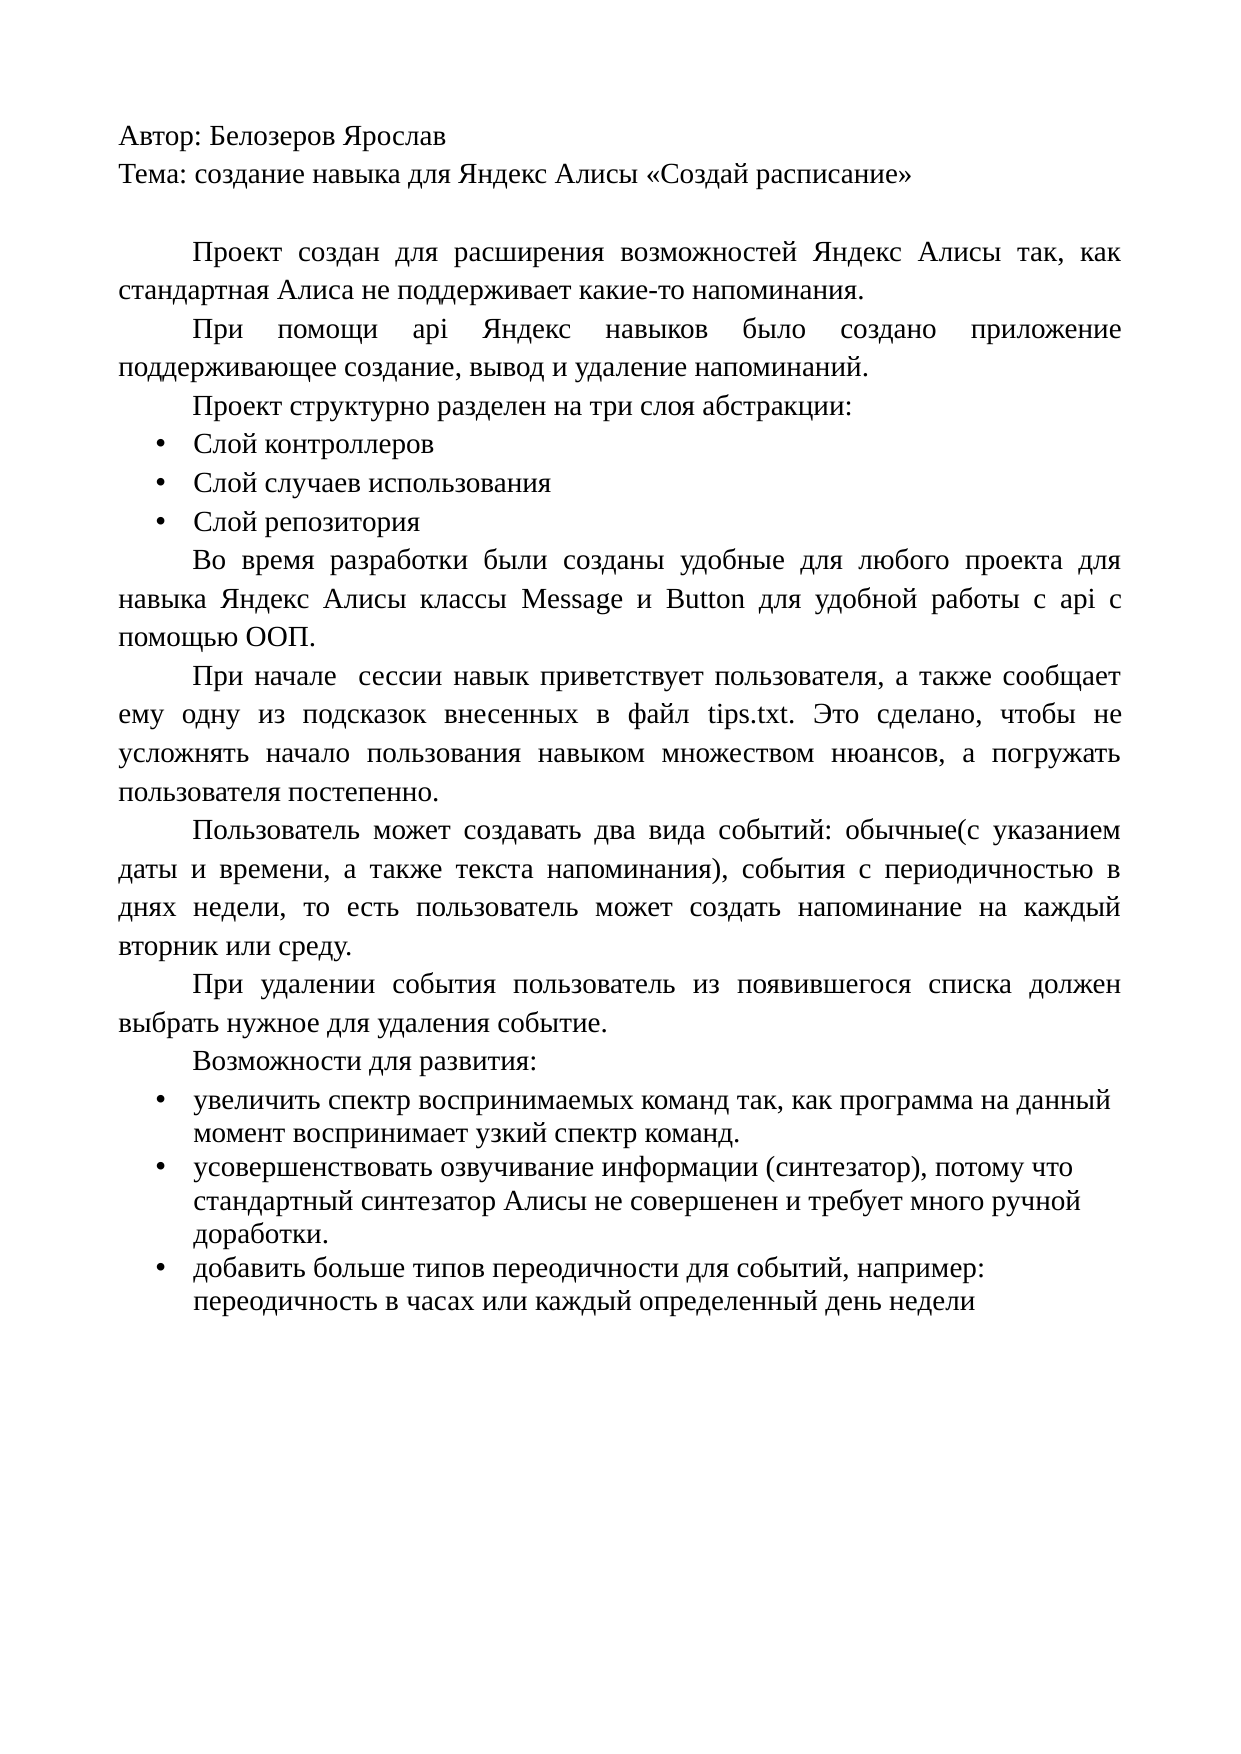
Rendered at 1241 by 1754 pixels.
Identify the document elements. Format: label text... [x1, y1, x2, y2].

text Возможности для развития: [118, 1043, 1122, 1077]
text Проект структурно разделен на три слоя абстракции: [118, 388, 1122, 421]
list добавить больше типов переодичности для событий, например: переодичность в часах или каждый определенный день недели [156, 1250, 1122, 1317]
list Слой случаев использования [156, 465, 1122, 499]
list Слой репозитория [156, 504, 1122, 537]
text При помощи api Яндекс навыков было создано приложение поддерживающее создание, вывод и удаление напоминаний. [118, 311, 1122, 383]
text Проект создан для расширения возможностей Яндекс Алисы так, как стандартная Алиса не поддерживает какие-то напоминания. [118, 234, 1122, 306]
text Пользователь может создавать два вида событий: обычные(с указанием даты и времени, а также текста напоминания), события с периодичностью в днях недели, то есть пользователь может создать напоминание на каждый вторник или среду. [118, 812, 1122, 961]
text При удалении события пользователь из появившегося списка должен выбрать нужное для удаления событие. [118, 966, 1122, 1038]
text Тема: создание навыка для Яндекс Алисы «Создай расписание» [118, 157, 1122, 190]
text Во время разработки были созданы удобные для любого проекта для навыка Яндекс Алисы классы Message и Button для удобной работы с api с помощью ООП. [118, 542, 1122, 653]
list увеличить спектр воспринимаемых команд так, как программа на данный момент воспринимает узкий спектр команд. [156, 1082, 1122, 1149]
text Автор: Белозеров Ярослав [118, 118, 1122, 152]
list Слой контроллеров [156, 426, 1122, 460]
list усовершенствовать озвучивание информации (синтезатор), потому что стандартный синтезатор Алисы не совершенен и требует много ручной доработки. [156, 1149, 1122, 1250]
text При начале сессии навык приветствует пользователя, а также сообщает ему одну из подсказок внесенных в файл tips.txt. Это сделано, чтобы не усложнять начало пользования навыком множеством нюансов, а погружать пользователя постепенно. [118, 658, 1122, 807]
